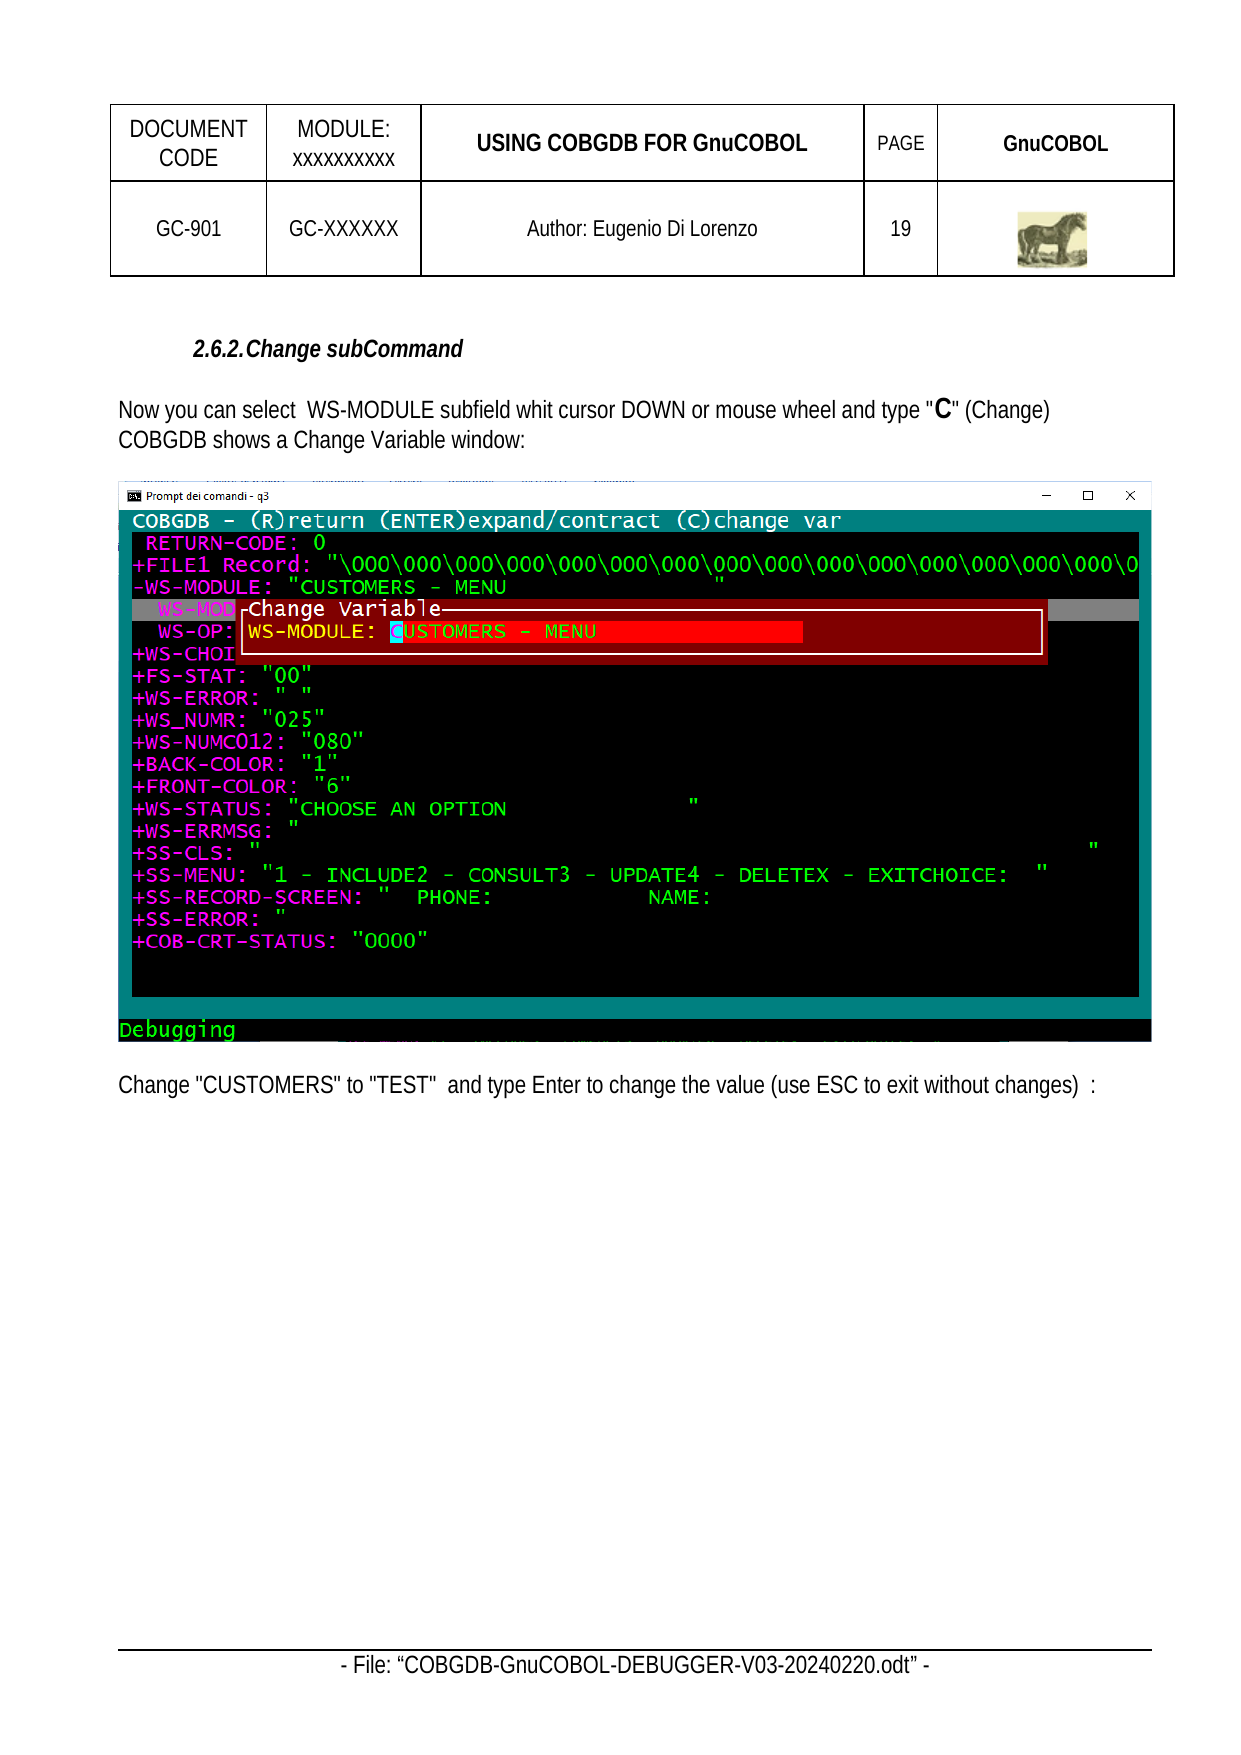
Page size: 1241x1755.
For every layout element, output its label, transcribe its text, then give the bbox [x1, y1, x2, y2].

text COBGDB shows a Change Variable window: [118, 424, 1152, 453]
text Change "CUSTOMERS" to "TEST" and type Enter to change the value (use ESC to exit without changes) : [118, 1070, 1152, 1099]
subtitle Change subCommand [193, 334, 1152, 362]
text Now you can select WS-MODULE subfield whit cursor DOWN or mouse wheel and type "C" (Change) [118, 391, 1152, 424]
